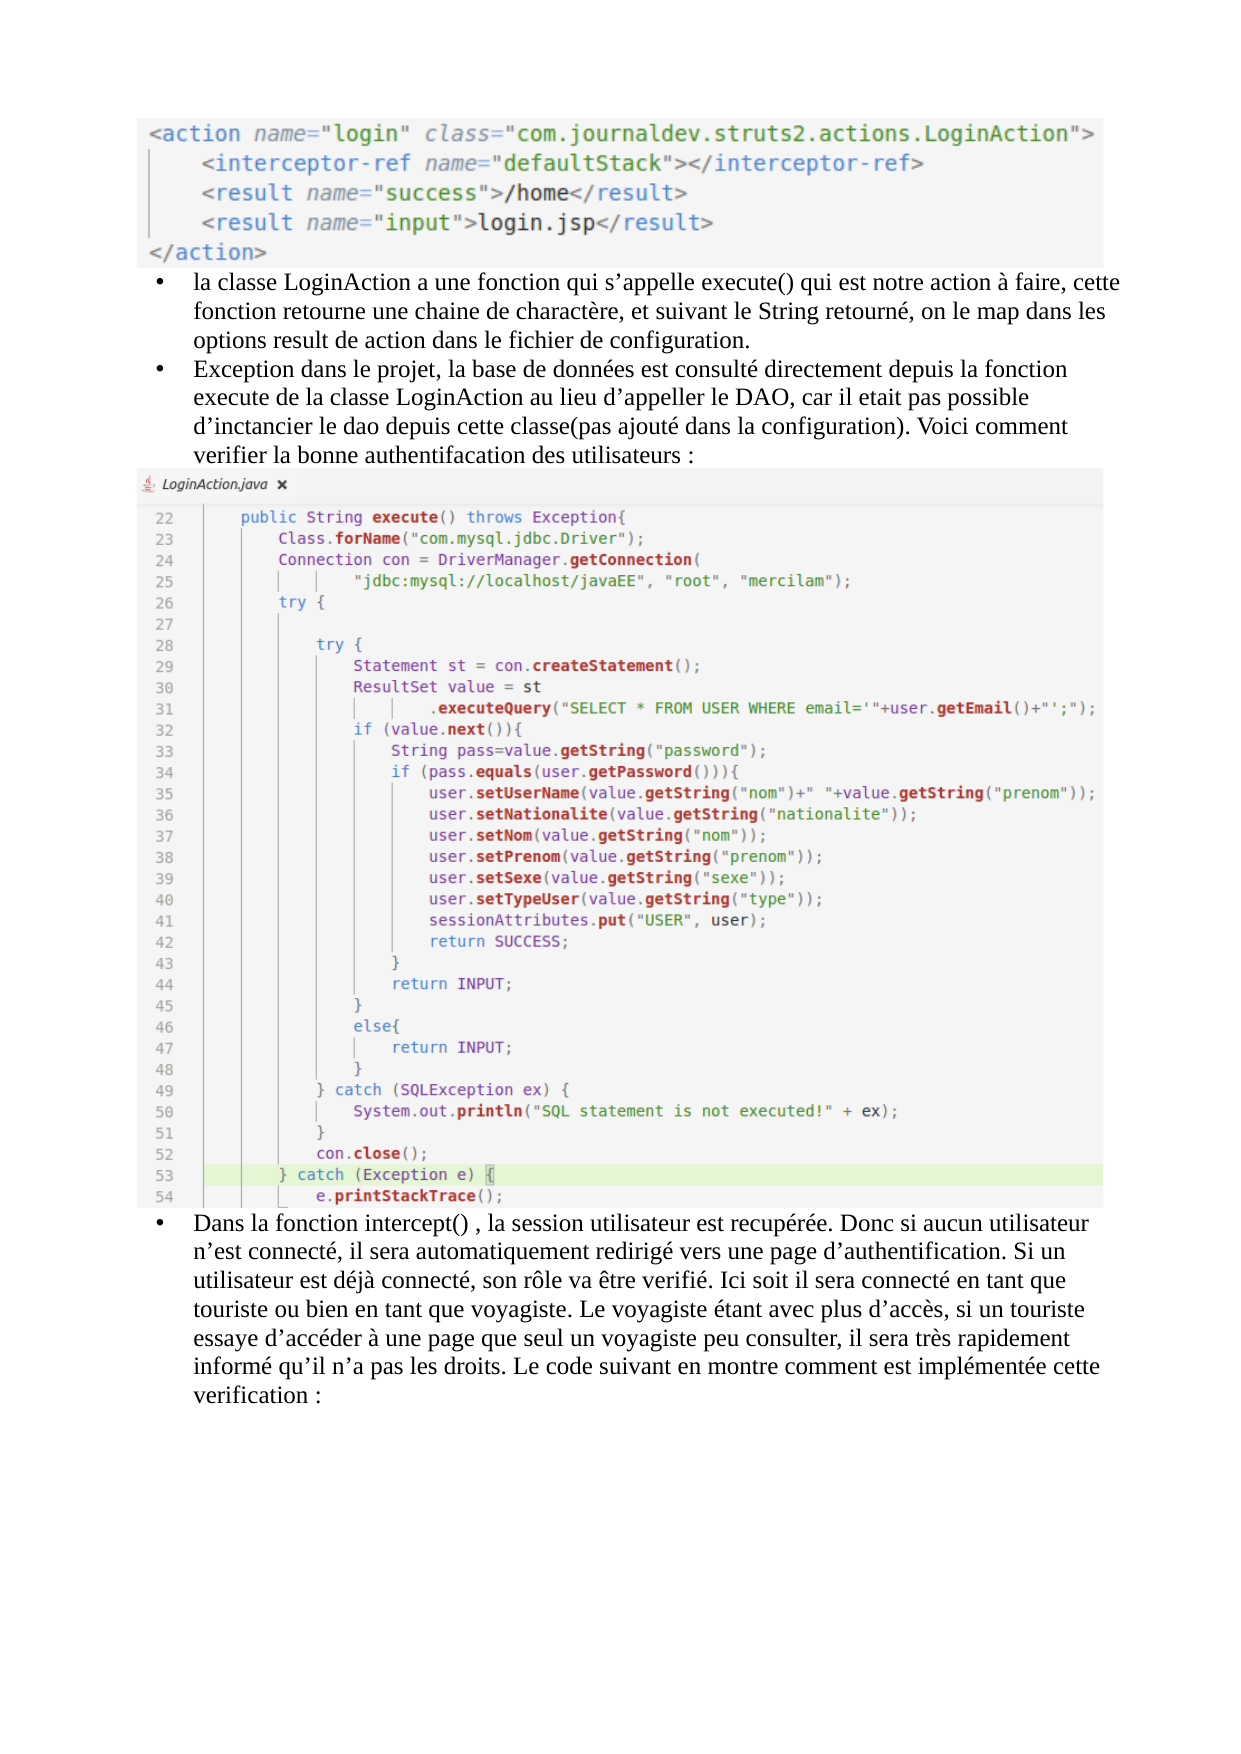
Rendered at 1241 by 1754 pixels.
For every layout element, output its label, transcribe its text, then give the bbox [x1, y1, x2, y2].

picture [136, 468, 1104, 1208]
list la classe LoginAction a une fonction qui s’appelle execute() qui est notre action à faire, cette fonction retourne une chaine de charactère, et suivant le String retourné, on le map dans les options result de action dans le fichier de configuration. [156, 118, 1122, 354]
list Exception dans le projet, la base de données est consulté directement depuis la fonction execute de la classe LoginAction au lieu d’appeller le DAO, car il etait pas possible d’inctancier le dao depuis cette classe(pas ajouté dans la configuration). Voici comment verifier la bonne authentifacation des utilisateurs : [156, 354, 1122, 469]
picture [136, 118, 1104, 268]
list Dans la fonction intercept() , la session utilisateur est recupérée. Donc si aucun utilisateur n’est connecté, il sera automatiquement redirigé vers une page d’authentification. Si un utilisateur est déjà connecté, son rôle va être verifié. Ici soit il sera connecté en tant que touriste ou bien en tant que voyagiste. Le voyagiste étant avec plus d’accès, si un touriste essaye d’accéder à une page que seul un voyagiste peu consulter, il sera très rapidement informé qu’il n’a pas les droits. Le code suivant en montre comment est implémentée cette verification : [156, 469, 1122, 1409]
